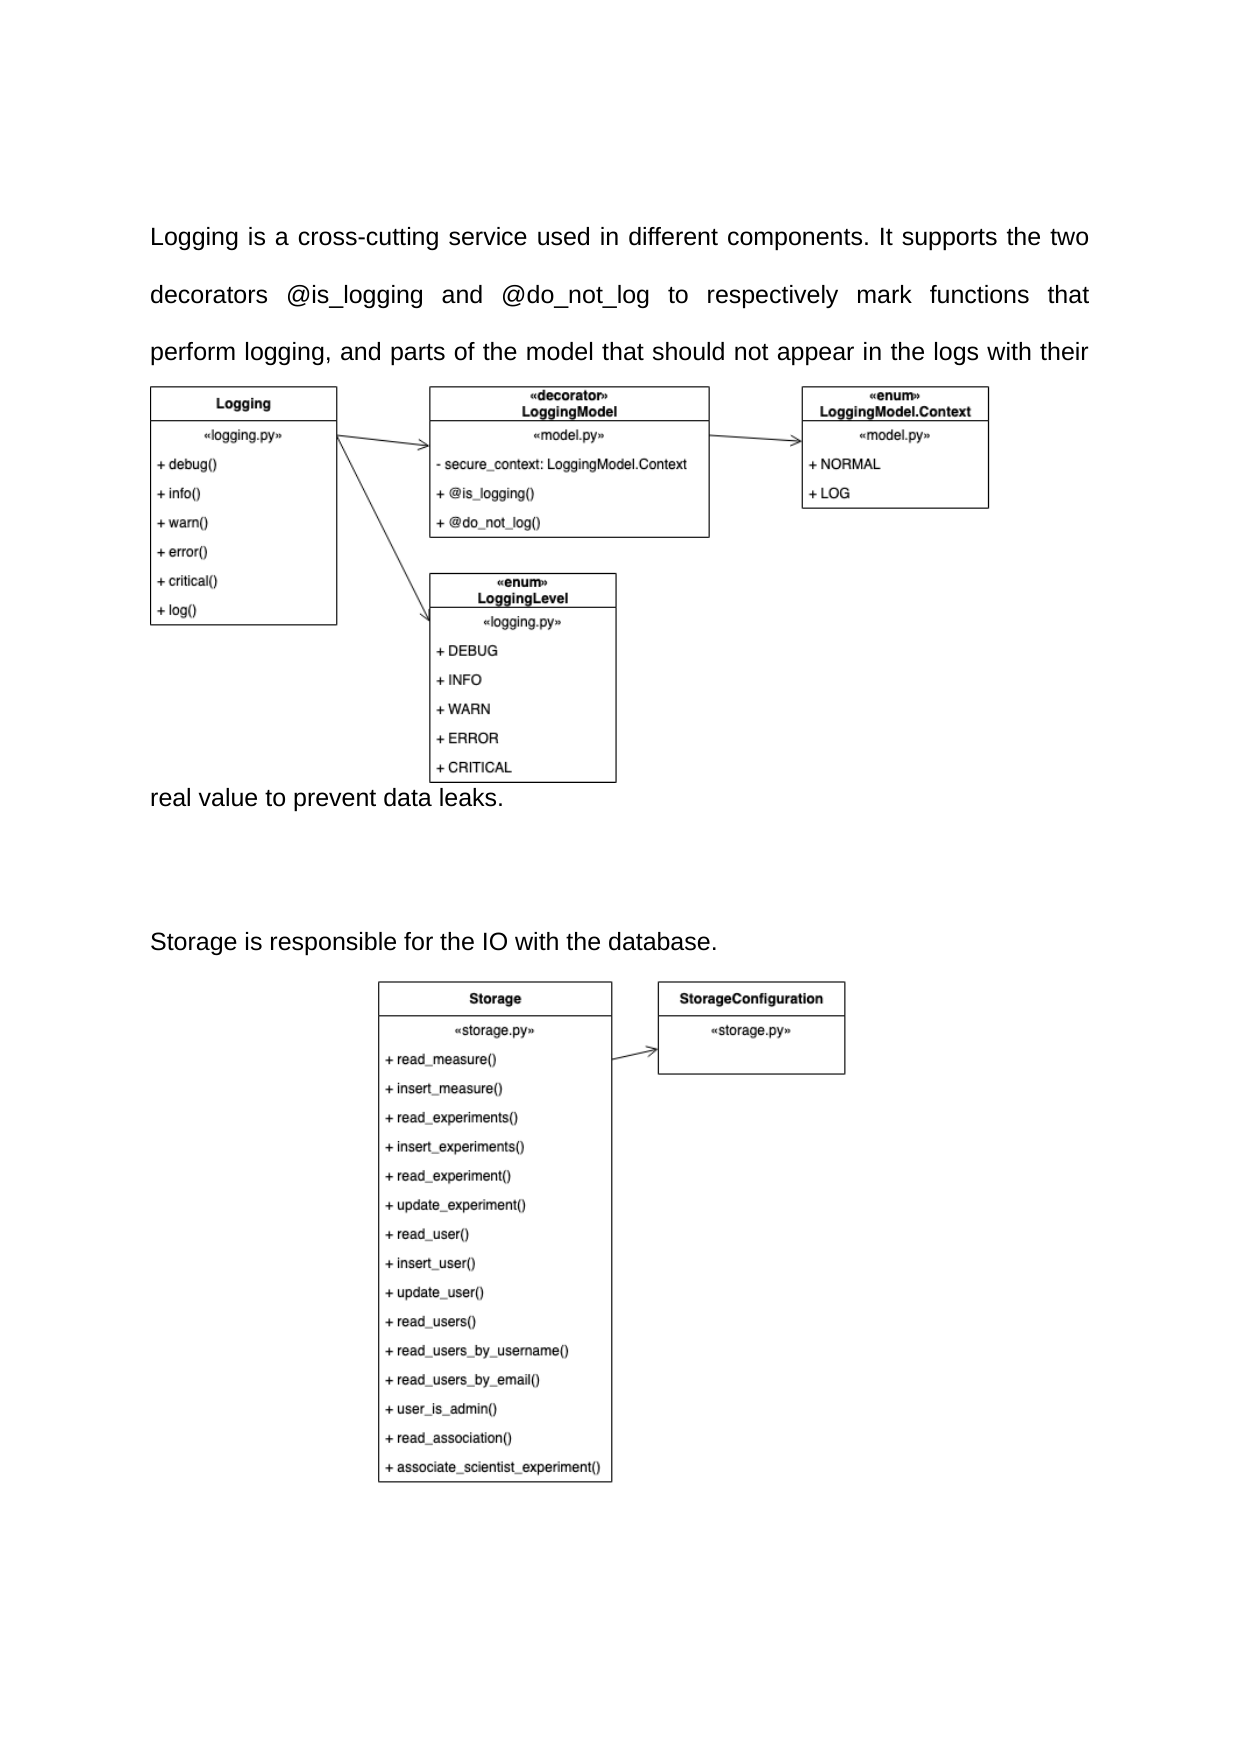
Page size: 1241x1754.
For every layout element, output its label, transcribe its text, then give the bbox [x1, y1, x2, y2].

picture [150, 385, 995, 783]
picture [377, 979, 849, 1486]
text Logging is a cross-cutting service used in different components. It supports the two decorators @is_logging and @do_not_log to respectively mark functions that perform logging, and parts of the model that should not appear in the logs with their real value to prevent data leaks. [150, 222, 1091, 811]
text Storage is responsible for the IO with the database. [150, 927, 1091, 956]
